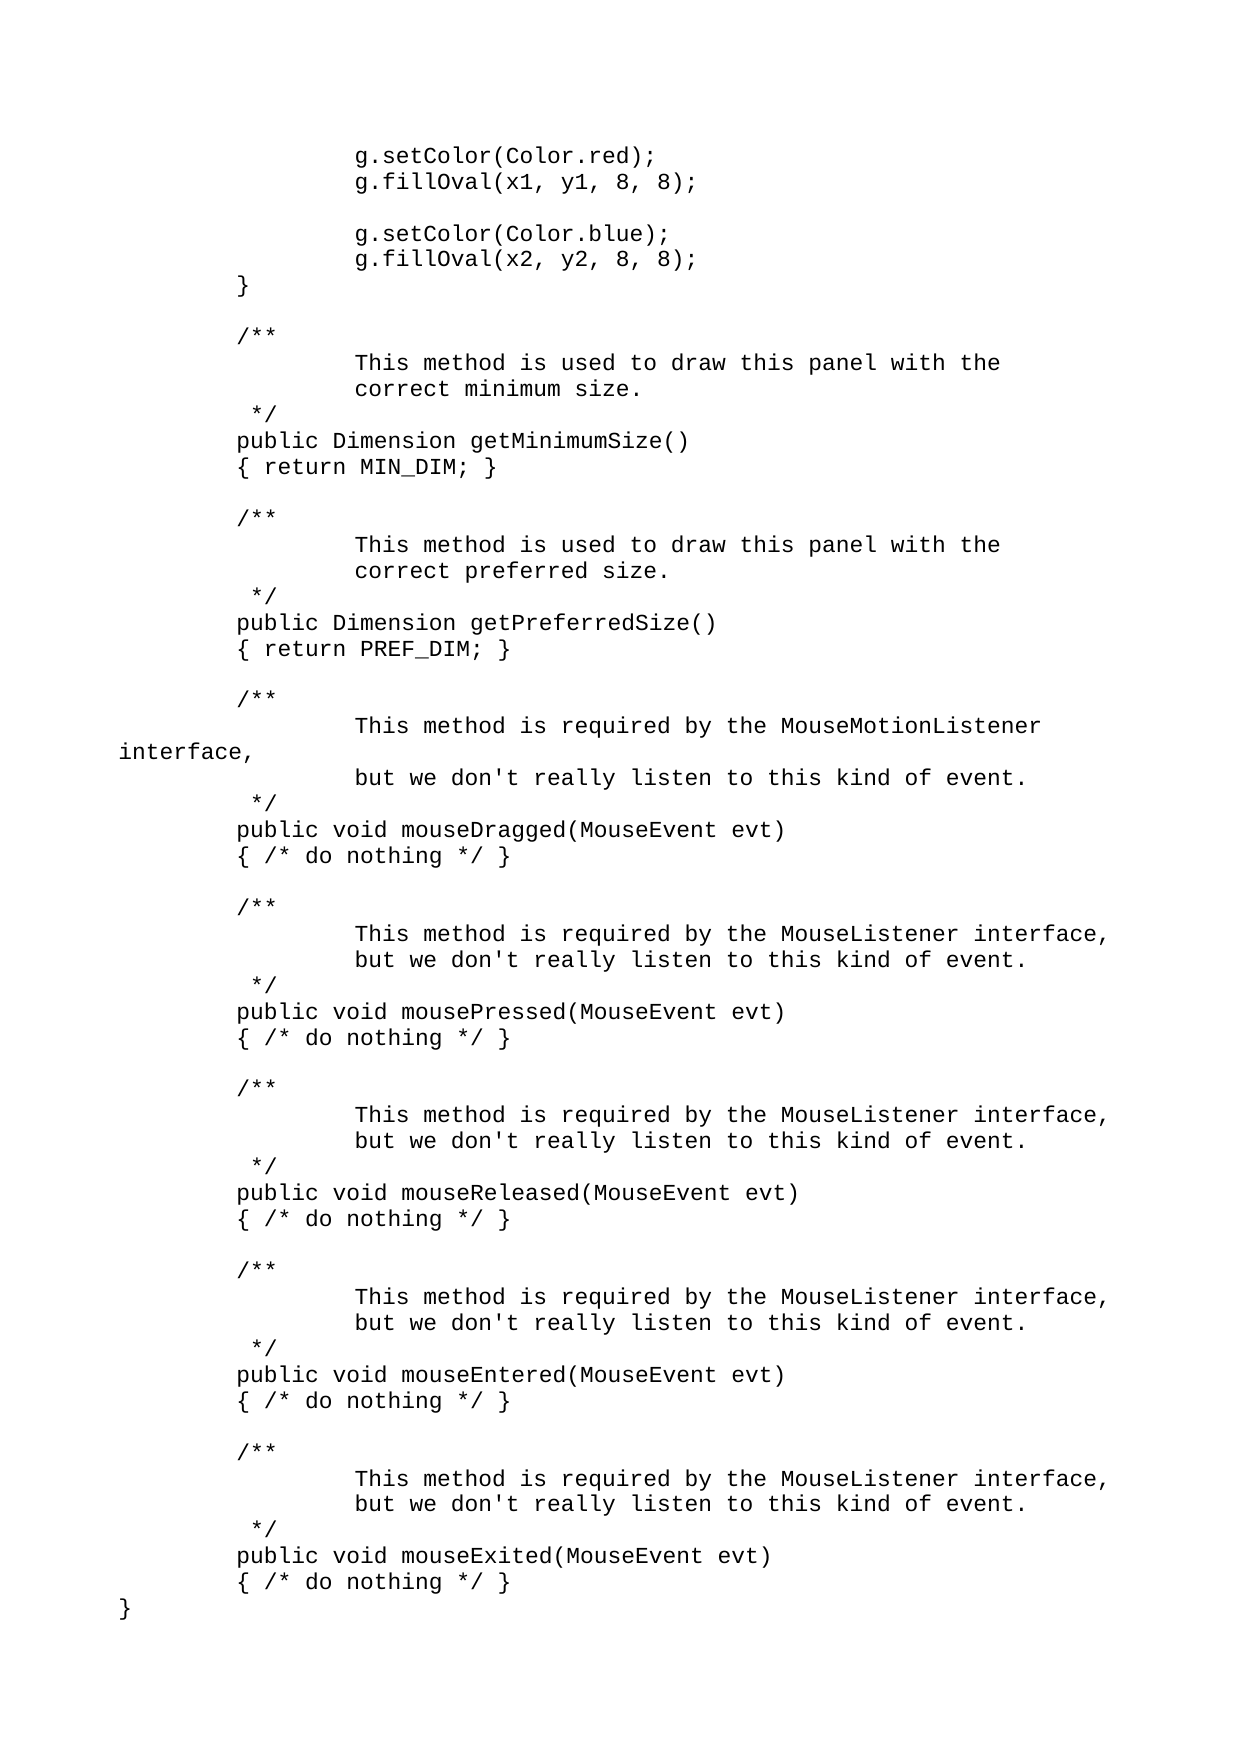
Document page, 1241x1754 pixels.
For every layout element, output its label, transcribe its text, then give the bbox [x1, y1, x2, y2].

text but we don't really listen to this kind of event. [118, 1493, 1122, 1519]
text public Dimension getPreferredSize() [118, 611, 1122, 637]
text */ [118, 403, 1122, 429]
text { /* do nothing */ } [118, 1571, 1122, 1597]
text { /* do nothing */ } [118, 844, 1122, 870]
text /** [118, 1259, 1122, 1285]
text { return MIN_DIM; } [118, 455, 1122, 481]
text This method is used to draw this panel with the [118, 352, 1122, 377]
text public Dimension getMinimumSize() [118, 429, 1122, 455]
text g.setColor(Color.red); [118, 144, 1122, 170]
text g.fillOval(x1, y1, 8, 8); [118, 170, 1122, 196]
text This method is required by the MouseListener interface, [118, 922, 1122, 948]
text public void mouseEntered(MouseEvent evt) [118, 1363, 1122, 1389]
text public void mousePressed(MouseEvent evt) [118, 1000, 1122, 1026]
text } [118, 274, 1122, 300]
text { return PREF_DIM; } [118, 637, 1122, 663]
text but we don't really listen to this kind of event. [118, 1311, 1122, 1337]
text */ [118, 974, 1122, 1000]
text public void mouseExited(MouseEvent evt) [118, 1545, 1122, 1571]
text but we don't really listen to this kind of event. [118, 1130, 1122, 1156]
text { /* do nothing */ } [118, 1207, 1122, 1233]
text /** [118, 896, 1122, 922]
text /** [118, 1078, 1122, 1104]
text but we don't really listen to this kind of event. [118, 767, 1122, 792]
text */ [118, 792, 1122, 818]
text but we don't really listen to this kind of event. [118, 948, 1122, 974]
text */ [118, 1337, 1122, 1363]
text public void mouseDragged(MouseEvent evt) [118, 818, 1122, 844]
text { /* do nothing */ } [118, 1026, 1122, 1052]
text This method is required by the MouseListener interface, [118, 1467, 1122, 1493]
text This method is required by the MouseListener interface, [118, 1285, 1122, 1311]
text */ [118, 1519, 1122, 1545]
text { /* do nothing */ } [118, 1389, 1122, 1415]
text /** [118, 1441, 1122, 1467]
text This method is used to draw this panel with the [118, 533, 1122, 559]
text /** [118, 689, 1122, 715]
text } [118, 1597, 1122, 1622]
text This method is required by the MouseListener interface, [118, 1104, 1122, 1130]
text correct minimum size. [118, 377, 1122, 403]
text */ [118, 1156, 1122, 1182]
text g.setColor(Color.blue); [118, 222, 1122, 248]
text /** [118, 507, 1122, 533]
text */ [118, 585, 1122, 611]
text This method is required by the MouseMotionListener interface, [118, 715, 1122, 767]
text /** [118, 326, 1122, 352]
text public void mouseReleased(MouseEvent evt) [118, 1182, 1122, 1207]
text g.fillOval(x2, y2, 8, 8); [118, 248, 1122, 274]
text correct preferred size. [118, 559, 1122, 585]
